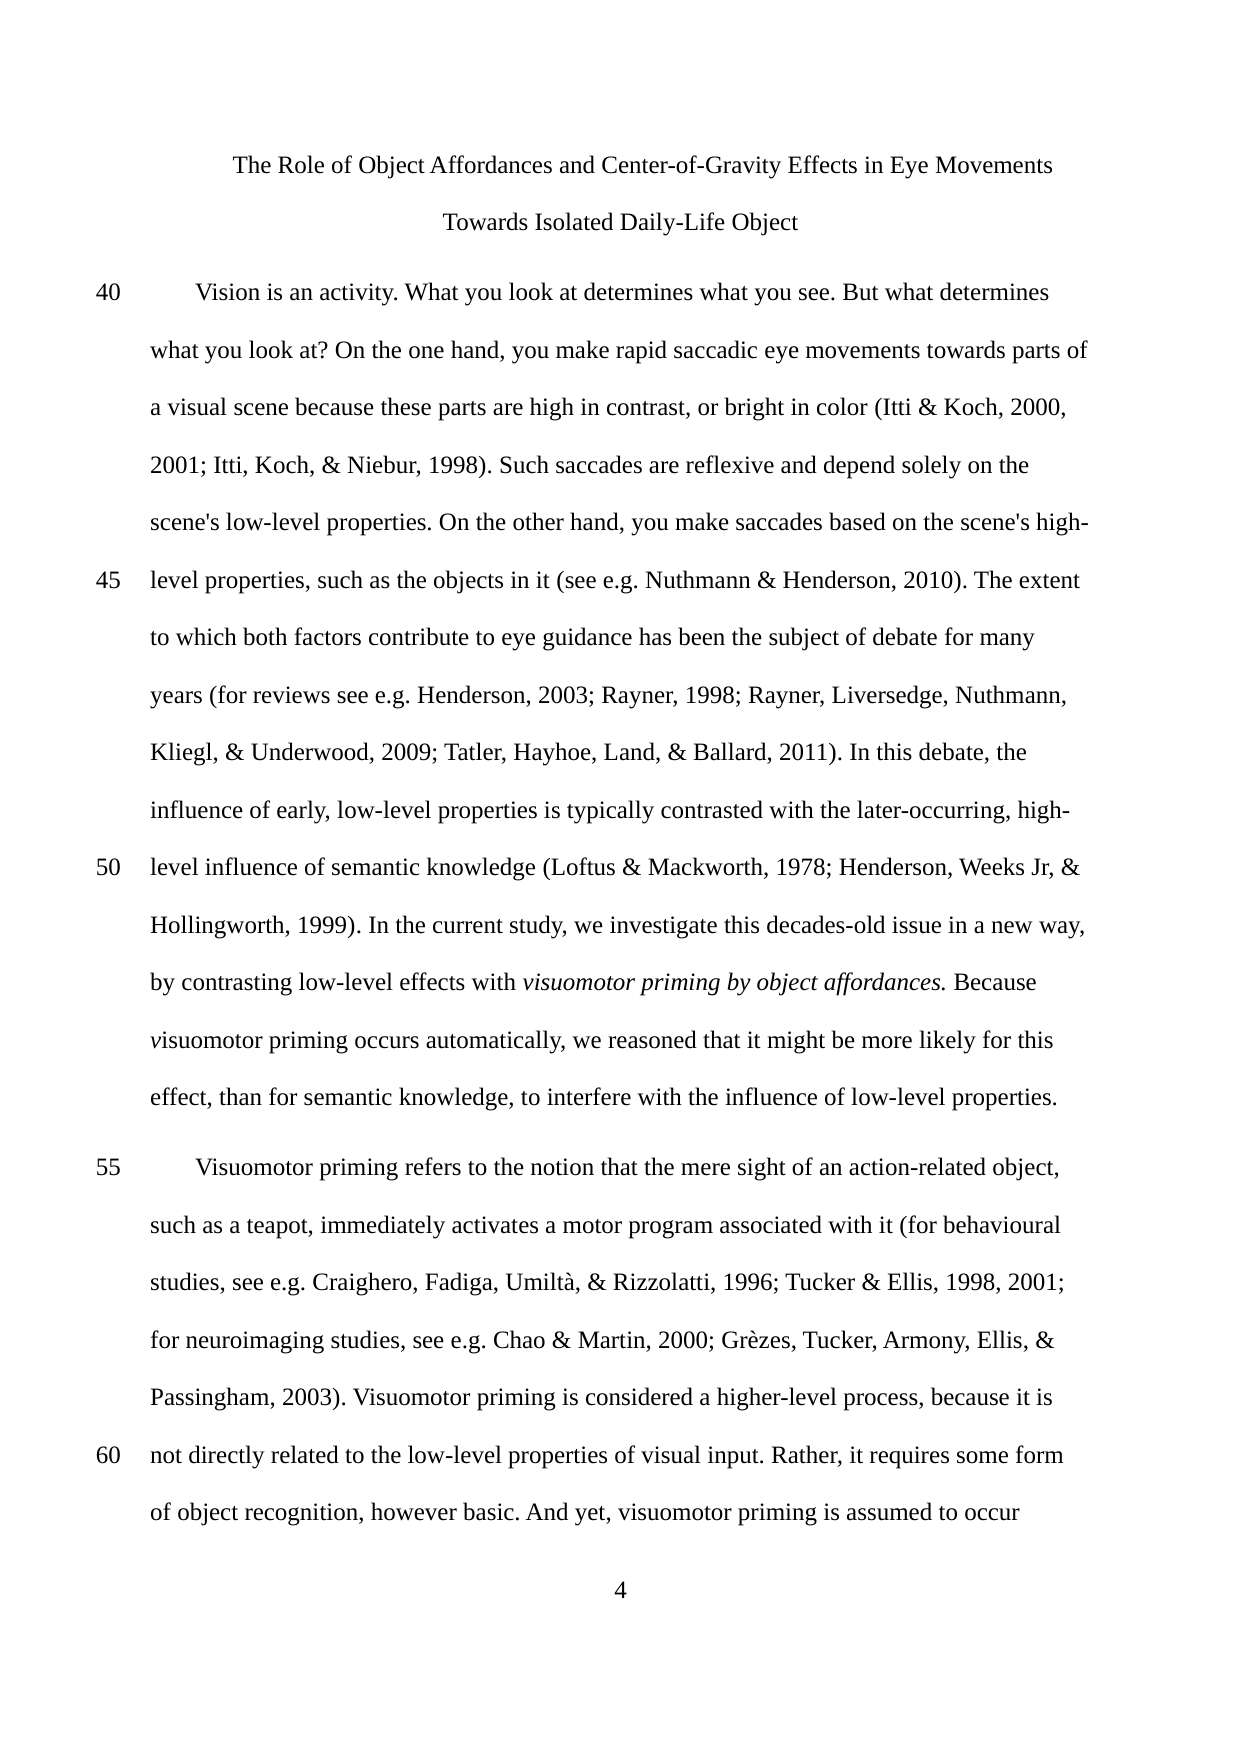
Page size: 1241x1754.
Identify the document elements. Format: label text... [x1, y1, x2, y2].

text Vision is an activity. What you look at determines what you see. But what determines what you look at? On the one hand, you make rapid saccadic eye movements towards parts of a visual scene because these parts are high in contrast, or bright in color (Itti & Koch, 2000, 2001; Itti, Koch, & Niebur, 1998). Such saccades are reflexive and depend solely on the scene's low-level properties. On the other hand, you make saccades based on the scene's high-level properties, such as the objects in it (see e.g. Nuthmann & Henderson, 2010). The extent to which both factors contribute to eye guidance has been the subject of debate for many years (for reviews see e.g. Henderson, 2003; Rayner, 1998; Rayner, Liversedge, Nuthmann, Kliegl, & Underwood, 2009; Tatler, Hayhoe, Land, & Ballard, 2011). In this debate, the influence of early, low-level properties is typically contrasted with the later-occurring, high-level influence of semantic knowledge (Loftus & Mackworth, 1978; Henderson, Weeks Jr, & Hollingworth, 1999). In the current study, we investigate this decades-old issue in a new way, by contrasting low-level effects with visuomotor priming by object affordances. Because visuomotor priming occurs automatically, we reasoned that it might be more likely for this effect, than for semantic knowledge, to interfere with the influence of low-level properties. [150, 277, 1091, 1111]
text The Role of Object Affordances and Center-of-Gravity Effects in Eye Movements Towards Isolated Daily-Life Object [150, 150, 1091, 236]
text Visuomotor priming refers to the notion that the mere sight of an action-related object, such as a teapot, immediately activates a motor program associated with it (for behavioural studies, see e.g. Craighero, Fadiga, Umiltà, & Rizzolatti, 1996; Tucker & Ellis, 1998, 2001; for neuroimaging studies, see e.g. Chao & Martin, 2000; Grèzes, Tucker, Armony, Ellis, & Passingham, 2003). Visuomotor priming is considered a higher-level process, because it is not directly related to the low-level properties of visual input. Rather, it requires some form of object recognition, however basic. And yet, visuomotor priming is assumed to occur [150, 1152, 1091, 1526]
